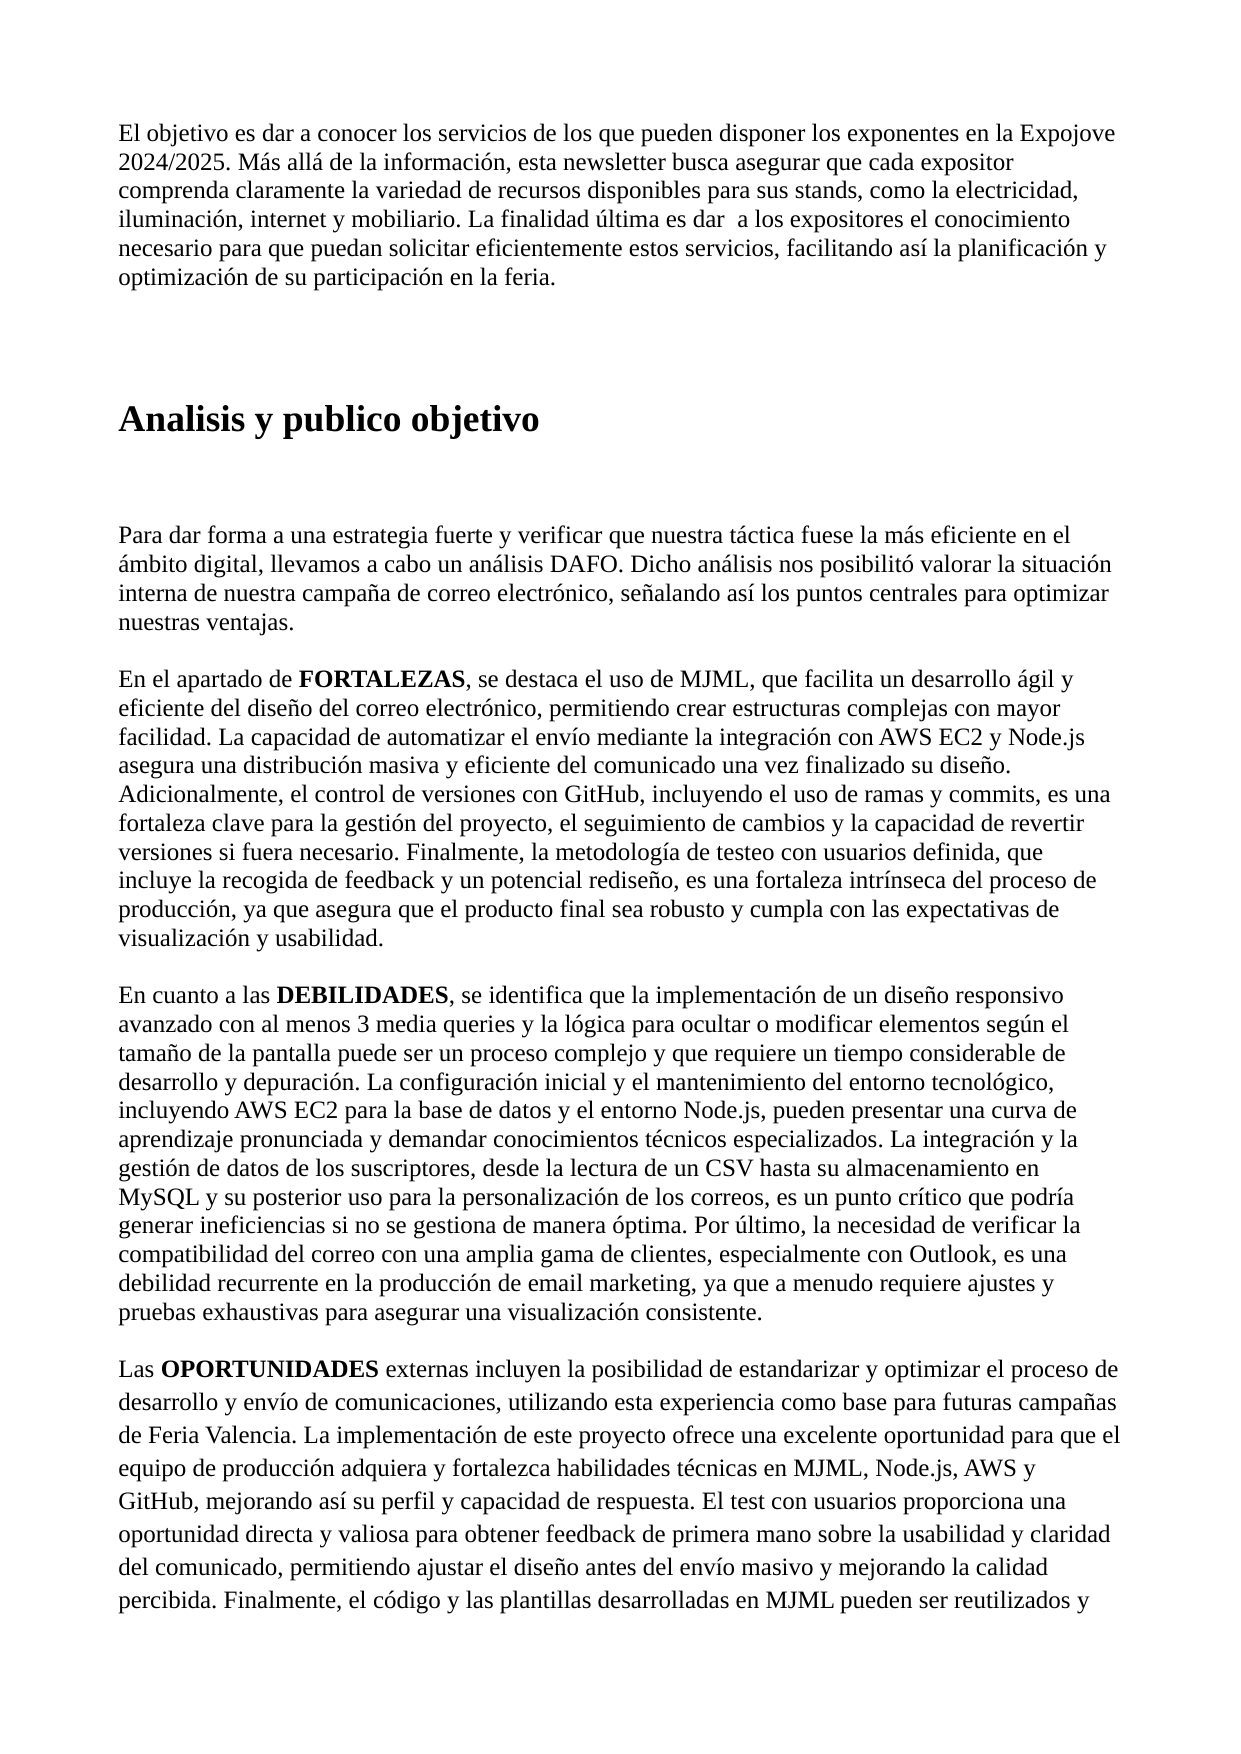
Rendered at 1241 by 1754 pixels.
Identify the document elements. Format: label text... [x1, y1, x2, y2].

text El objetivo es dar a conocer los servicios de los que pueden disponer los exponentes en la Expojove 2024/2025. Más allá de la información, esta newsletter busca asegurar que cada expositor comprenda claramente la variedad de recursos disponibles para sus stands, como la electricidad, iluminación, internet y mobiliario. La finalidad última es dar a los expositores el conocimiento necesario para que puedan solicitar eficientemente estos servicios, facilitando así la planificación y optimización de su participación en la feria. [118, 118, 1122, 291]
text Analisis y publico objetivo [118, 396, 1122, 439]
text Para dar forma a una estrategia fuerte y verificar que nuestra táctica fuese la más eficiente en el ámbito digital, llevamos a cabo un análisis DAFO. Dicho análisis nos posibilitó valorar la situación interna de nuestra campaña de correo electrónico, señalando así los puntos centrales para optimizar nuestras ventajas. [118, 521, 1122, 636]
text En cuanto a las DEBILIDADES, se identifica que la implementación de un diseño responsivo avanzado con al menos 3 media queries y la lógica para ocultar o modificar elementos según el tamaño de la pantalla puede ser un proceso complejo y que requiere un tiempo considerable de desarrollo y depuración. La configuración inicial y el mantenimiento del entorno tecnológico, incluyendo AWS EC2 para la base de datos y el entorno Node.js, pueden presentar una curva de aprendizaje pronunciada y demandar conocimientos técnicos especializados. La integración y la gestión de datos de los suscriptores, desde la lectura de un CSV hasta su almacenamiento en MySQL y su posterior uso para la personalización de los correos, es un punto crítico que podría generar ineficiencias si no se gestiona de manera óptima. Por último, la necesidad de verificar la compatibilidad del correo con una amplia gama de clientes, especialmente con Outlook, es una debilidad recurrente en la producción de email marketing, ya que a menudo requiere ajustes y pruebas exhaustivas para asegurar una visualización consistente. [118, 981, 1122, 1326]
text En el apartado de FORTALEZAS, se destaca el uso de MJML, que facilita un desarrollo ágil y eficiente del diseño del correo electrónico, permitiendo crear estructuras complejas con mayor facilidad. La capacidad de automatizar el envío mediante la integración con AWS EC2 y Node.js asegura una distribución masiva y eficiente del comunicado una vez finalizado su diseño. Adicionalmente, el control de versiones con GitHub, incluyendo el uso de ramas y commits, es una fortaleza clave para la gestión del proyecto, el seguimiento de cambios y la capacidad de revertir versiones si fuera necesario. Finalmente, la metodología de testeo con usuarios definida, que incluye la recogida de feedback y un potencial rediseño, es una fortaleza intrínseca del proceso de producción, ya que asegura que el producto final sea robusto y cumpla con las expectativas de visualización y usabilidad. [118, 664, 1122, 952]
text Las OPORTUNIDADES externas incluyen la posibilidad de estandarizar y optimizar el proceso de desarrollo y envío de comunicaciones, utilizando esta experiencia como base para futuras campañas de Feria Valencia. La implementación de este proyecto ofrece una excelente oportunidad para que el equipo de producción adquiera y fortalezca habilidades técnicas en MJML, Node.js, AWS y GitHub, mejorando así su perfil y capacidad de respuesta. El test con usuarios proporciona una oportunidad directa y valiosa para obtener feedback de primera mano sobre la usabilidad y claridad del comunicado, permitiendo ajustar el diseño antes del envío masivo y mejorando la calidad percibida. Finalmente, el código y las plantillas desarrolladas en MJML pueden ser reutilizados y [118, 1354, 1122, 1614]
